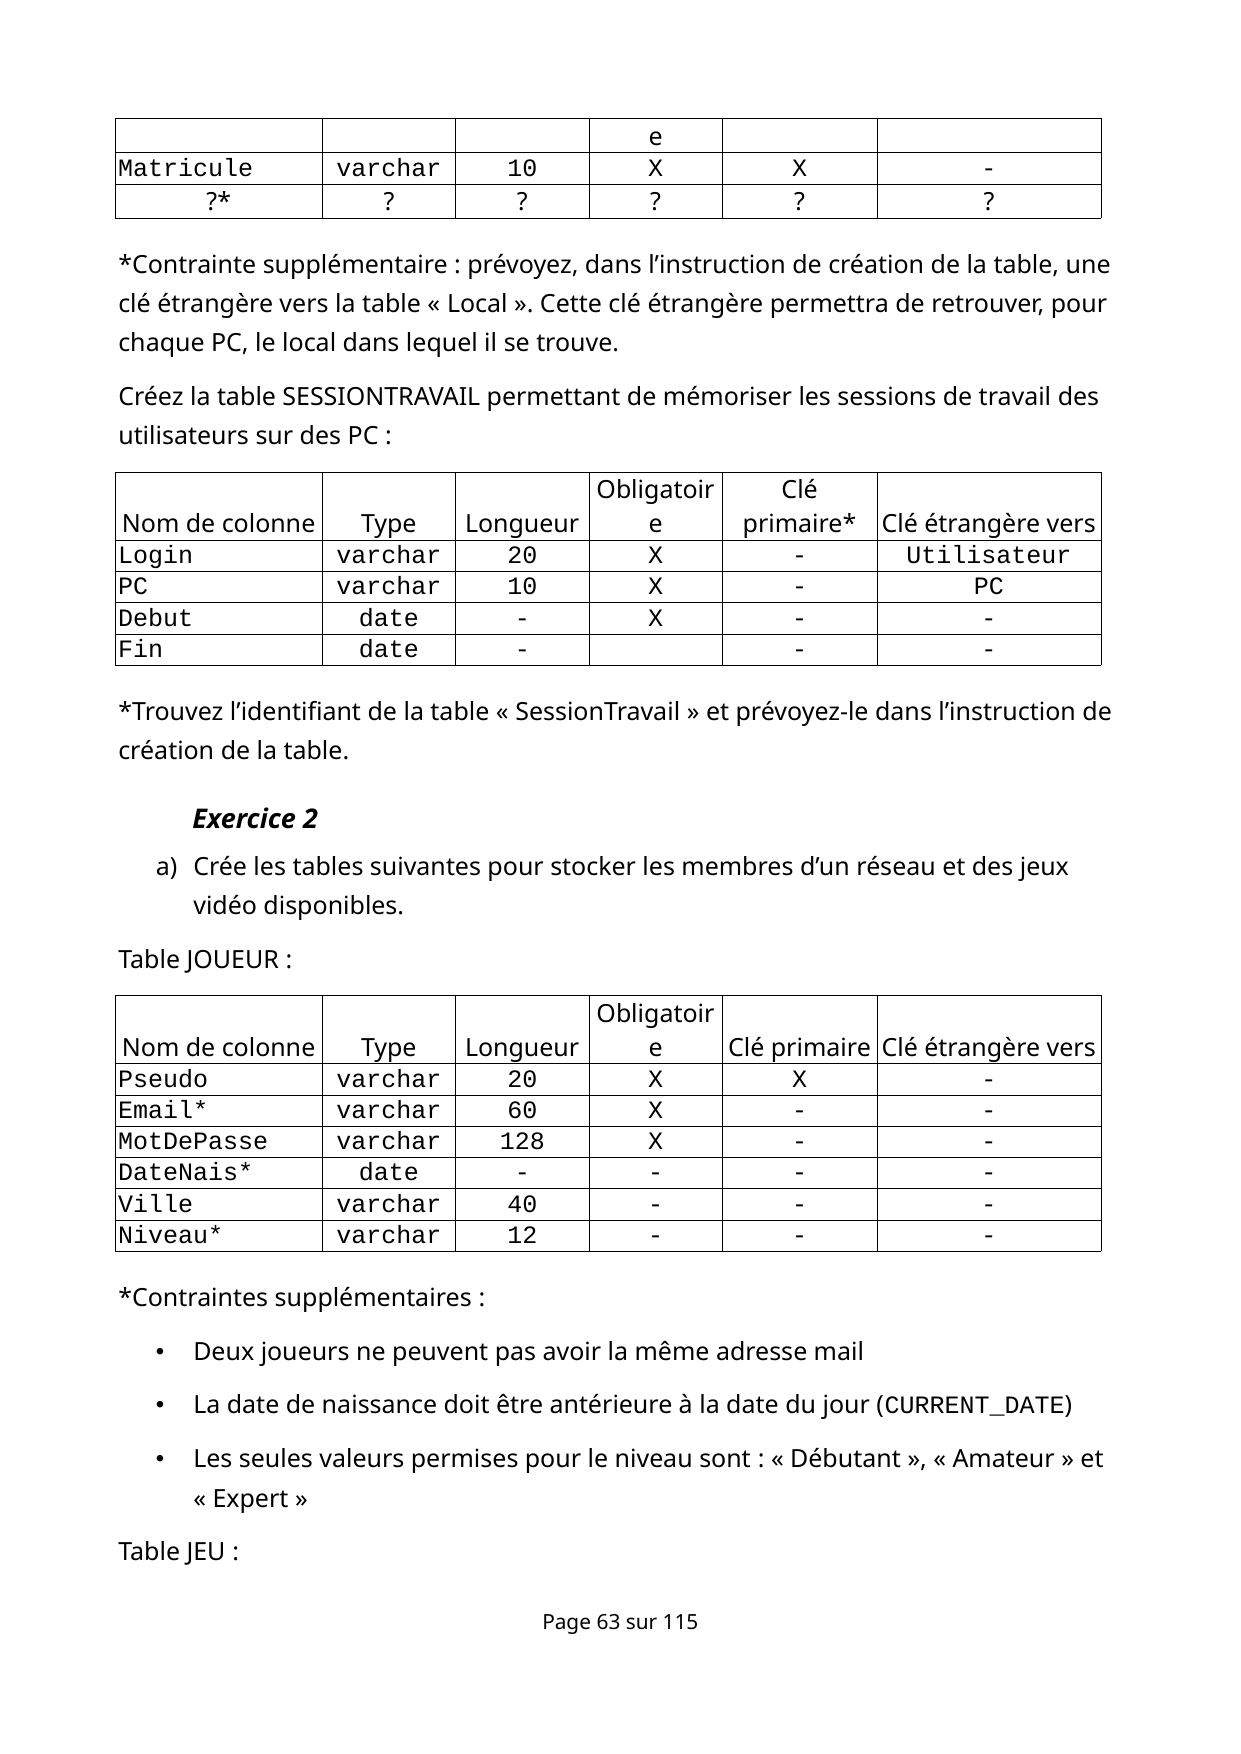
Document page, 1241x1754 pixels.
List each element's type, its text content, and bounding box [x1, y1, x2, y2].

table_cell varchar [323, 1221, 455, 1251]
table_cell - [723, 1158, 877, 1188]
table_cell 20 [456, 541, 589, 571]
table_cell date [323, 603, 455, 633]
table_cell X [590, 1064, 722, 1094]
table_header [723, 119, 877, 152]
table_cell - [878, 153, 1101, 183]
table_cell - [723, 1127, 877, 1157]
table_cell 10 [456, 572, 589, 602]
table_cell X [590, 1127, 722, 1157]
table_header [456, 119, 589, 152]
table_cell - [590, 1189, 722, 1219]
table_cell Pseudo [116, 1064, 322, 1094]
table_cell - [590, 1221, 722, 1251]
table_cell Niveau* [116, 1221, 322, 1251]
table_cell varchar [323, 1096, 455, 1126]
text *Trouvez l’identifiant de la table « SessionTravail » et prévoyez-le dans l’instruction de création de la table. [118, 694, 1122, 767]
text Table JEU : [118, 1534, 1122, 1568]
table_cell 128 [456, 1127, 589, 1157]
table_cell - [456, 1158, 589, 1188]
table_cell - [878, 1096, 1101, 1126]
table_cell X [723, 1064, 877, 1094]
table_cell Matricule [116, 153, 322, 183]
table_cell - [723, 603, 877, 633]
table_header Obligatoire [590, 996, 722, 1063]
table_cell ? [323, 185, 455, 218]
table_cell - [878, 603, 1101, 633]
table_cell Debut [116, 603, 322, 633]
table_header Clé étrangère vers [878, 473, 1101, 540]
table_cell - [723, 1096, 877, 1126]
table_cell DateNais* [116, 1158, 322, 1188]
table_cell X [590, 541, 722, 571]
table_header [323, 119, 455, 152]
table_cell - [723, 541, 877, 571]
table_cell Login [116, 541, 322, 571]
table_header Longueur [456, 473, 589, 540]
table_cell ?* [116, 185, 322, 218]
list Les seules valeurs permises pour le niveau sont : « Débutant », « Amateur » et « Expert » [156, 1441, 1122, 1514]
text *Contraintes supplémentaires : [118, 1280, 1122, 1314]
table_header Type [323, 473, 455, 540]
table_cell varchar [323, 1064, 455, 1094]
table_cell - [723, 1189, 877, 1219]
table_cell date [323, 1158, 455, 1188]
table_cell Email* [116, 1096, 322, 1126]
table_header Clé primaire* [723, 473, 877, 540]
table_cell - [878, 1221, 1101, 1251]
table_header Type [323, 996, 455, 1063]
table_cell - [878, 1127, 1101, 1157]
table_header e [590, 119, 722, 152]
list La date de naissance doit être antérieure à la date du jour (CURRENT_DATE) [156, 1387, 1122, 1421]
table_cell Utilisateur [878, 541, 1101, 571]
table_cell X [590, 153, 722, 183]
table_cell varchar [323, 572, 455, 602]
table_cell varchar [323, 153, 455, 183]
table_cell - [456, 603, 589, 633]
table_cell 60 [456, 1096, 589, 1126]
table_cell Fin [116, 635, 322, 665]
table_cell - [878, 1064, 1101, 1094]
table_cell varchar [323, 1127, 455, 1157]
table_header Nom de colonne [116, 996, 322, 1063]
table_cell - [590, 1158, 722, 1188]
table_cell date [323, 635, 455, 665]
text Table JOUEUR : [118, 941, 1122, 975]
table_cell - [456, 635, 589, 665]
table_cell - [723, 572, 877, 602]
table_cell 40 [456, 1189, 589, 1219]
list Crée les tables suivantes pour stocker les membres d’un réseau et des jeux vidéo disponibles. [156, 848, 1122, 922]
table_cell X [723, 153, 877, 183]
table_cell 20 [456, 1064, 589, 1094]
table_cell X [590, 572, 722, 602]
table_cell PC [878, 572, 1101, 602]
table_cell - [723, 1221, 877, 1251]
table_cell ? [723, 185, 877, 218]
table_header Clé primaire [723, 996, 877, 1063]
table_cell - [878, 635, 1101, 665]
table_cell varchar [323, 1189, 455, 1219]
table_header Nom de colonne [116, 473, 322, 540]
text Créez la table SESSIONTRAVAIL permettant de mémoriser les sessions de travail des utilisateurs sur des PC : [118, 379, 1122, 452]
table_cell 10 [456, 153, 589, 183]
table_cell MotDePasse [116, 1127, 322, 1157]
table_header Obligatoire [590, 473, 722, 540]
table_cell ? [878, 185, 1101, 218]
table_cell varchar [323, 541, 455, 571]
table_cell Ville [116, 1189, 322, 1219]
table_cell - [878, 1158, 1101, 1188]
table_cell [590, 635, 722, 665]
table_cell - [878, 1189, 1101, 1219]
table_header [878, 119, 1101, 152]
table_header Clé étrangère vers [878, 996, 1101, 1063]
table_cell - [723, 635, 877, 665]
table_cell 12 [456, 1221, 589, 1251]
subtitle Exercice 2 [118, 799, 1122, 836]
table_cell ? [456, 185, 589, 218]
table_header [116, 119, 322, 152]
table_cell X [590, 1096, 722, 1126]
table_cell ? [590, 185, 722, 218]
table_header Longueur [456, 996, 589, 1063]
text *Contrainte supplémentaire : prévoyez, dans l’instruction de création de la table, une clé étrangère vers la table « Local ». Cette clé étrangère permettra de retrouver, pour chaque PC, le local dans lequel il se trouve. [118, 247, 1122, 359]
table_cell PC [116, 572, 322, 602]
list Deux joueurs ne peuvent pas avoir la même adresse mail [156, 1333, 1122, 1367]
table_cell X [590, 603, 722, 633]
